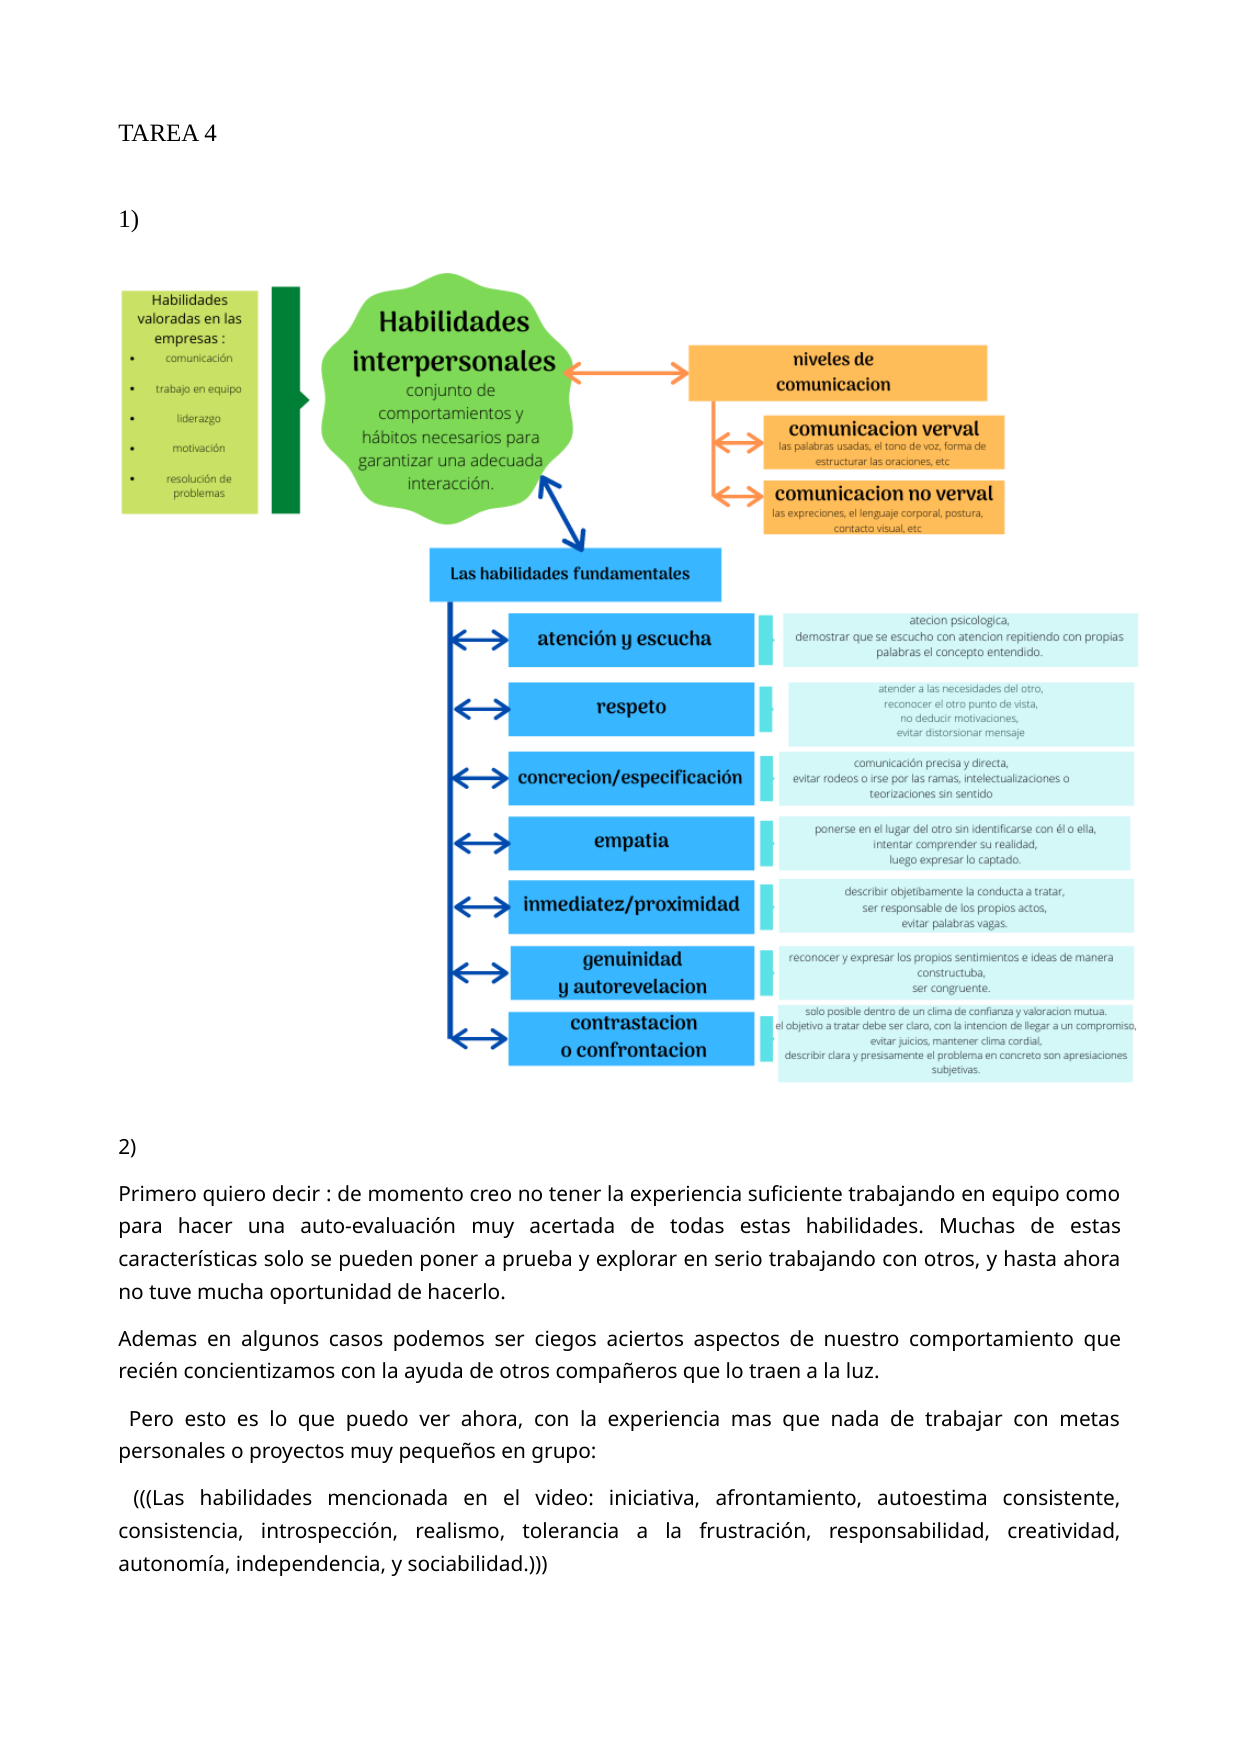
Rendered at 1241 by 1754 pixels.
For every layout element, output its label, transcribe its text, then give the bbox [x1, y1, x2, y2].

text (((Las habilidades mencionada en el video: iniciativa, afrontamiento, autoestima consistente, consistencia, introspección, realismo, tolerancia a la frustración, responsabilidad, creatividad, autonomía, independencia, y sociabilidad.))) [118, 1483, 1122, 1577]
text 2) [118, 1132, 1122, 1160]
text TAREA 4 [118, 118, 1122, 147]
text 1) [118, 204, 1122, 233]
text Primero quiero decir : de momento creo no tener la experiencia suficiente trabajando en equipo como para hacer una auto-evaluación muy acertada de todas estas habilidades. Muchas de estas características solo se pueden poner a prueba y explorar en serio trabajando con otros, y hasta ahora no tuve mucha oportunidad de hacerlo. [118, 1179, 1122, 1305]
picture [59, 261, 1182, 1104]
text Ademas en algunos casos podemos ser ciegos aciertos aspectos de nuestro comportamiento que recién concientizamos con la ayuda de otros compañeros que lo traen a la luz. [118, 1324, 1122, 1385]
text Pero esto es lo que puedo ver ahora, con la experiencia mas que nada de trabajar con metas personales o proyectos muy pequeños en grupo: [118, 1404, 1122, 1465]
